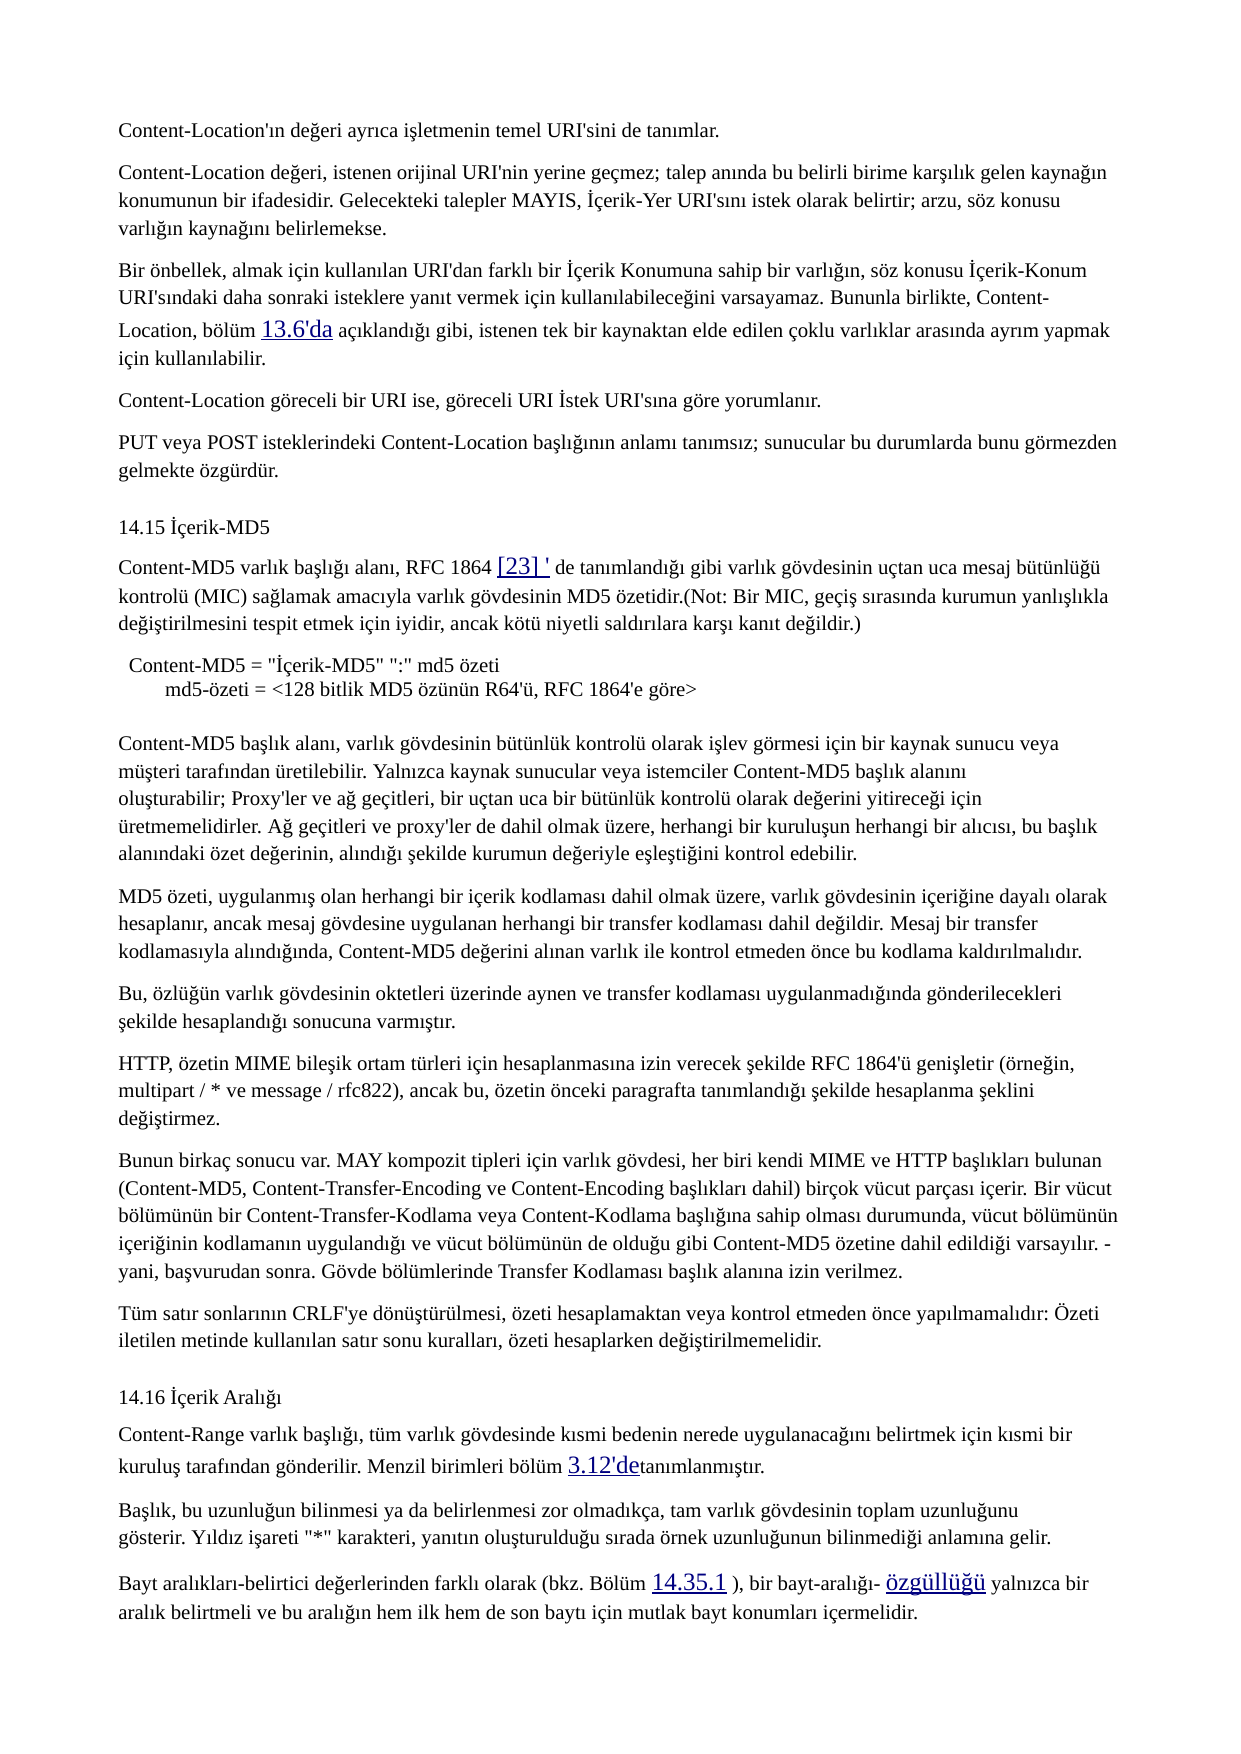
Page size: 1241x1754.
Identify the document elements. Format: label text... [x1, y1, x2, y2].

text Bir önbellek, almak için kullanılan URI'dan farklı bir İçerik Konumuna sahip bir varlığın, söz konusu İçerik-Konum URI'sındaki daha sonraki isteklere yanıt vermek için kullanılabileceğini varsayamaz. Bununla birlikte, Content-Location, bölüm 13.6'da açıklandığı gibi, istenen tek bir kaynaktan elde edilen çoklu varlıklar arasında ayrım yapmak için kullanılabilir. [118, 258, 1122, 370]
text md5-özeti = <128 bitlik MD5 özünün R64'ü, RFC 1864'e göre> [118, 677, 1122, 701]
text Content-MD5 varlık başlığı alanı, RFC 1864 [23] ' de tanımlandığı gibi varlık gövdesinin uçtan uca mesaj bütünlüğü kontrolü (MIC) sağlamak amacıyla varlık gövdesinin MD5 özetidir.(Not: Bir MIC, geçiş sırasında kurumun yanlışlıkla değiştirilmesini tespit etmek için iyidir, ancak kötü niyetli saldırılara karşı kanıt değildir.) [118, 551, 1122, 635]
text Bu, özlüğün varlık gövdesinin oktetleri üzerinde aynen ve transfer kodlaması uygulanmadığında gönderilecekleri şekilde hesaplandığı sonucuna varmıştır. [118, 981, 1122, 1033]
text Bunun birkaç sonucu var. MAY kompozit tipleri için varlık gövdesi, her biri kendi MIME ve HTTP başlıkları bulunan (Content-MD5, Content-Transfer-Encoding ve Content-Encoding başlıkları dahil) birçok vücut parçası içerir. Bir vücut bölümünün bir Content-Transfer-Kodlama veya Content-Kodlama başlığına sahip olması durumunda, vücut bölümünün içeriğinin kodlamanın uygulandığı ve vücut bölümünün de olduğu gibi Content-MD5 özetine dahil edildiği varsayılır. - yani, başvurudan sonra. Gövde bölümlerinde Transfer Kodlaması başlık alanına izin verilmez. [118, 1148, 1122, 1283]
text Tüm satır sonlarının CRLF'ye dönüştürülmesi, özeti hesaplamaktan veya kontrol etmeden önce yapılmamalıdır: Özeti iletilen metinde kullanılan satır sonu kuralları, özeti hesaplarken değiştirilmemelidir. [118, 1301, 1122, 1352]
text Content-MD5 başlık alanı, varlık gövdesinin bütünlük kontrolü olarak işlev görmesi için bir kaynak sunucu veya müşteri tarafından üretilebilir. Yalnızca kaynak sunucular veya istemciler Content-MD5 başlık alanını oluşturabilir; Proxy'ler ve ağ geçitleri, bir uçtan uca bir bütünlük kontrolü olarak değerini yitireceği için üretmemelidirler. Ağ geçitleri ve proxy'ler de dahil olmak üzere, herhangi bir kuruluşun herhangi bir alıcısı, bu başlık alanındaki özet değerinin, alındığı şekilde kurumun değeriyle eşleştiğini kontrol edebilir. [118, 731, 1122, 865]
text Content-MD5 = "İçerik-MD5" ":" md5 özeti [118, 653, 1122, 677]
text Content-Location göreceli bir URI ise, göreceli URI İstek URI'sına göre yorumlanır. [118, 388, 1122, 412]
text Başlık, bu uzunluğun bilinmesi ya da belirlenmesi zor olmadıkça, tam varlık gövdesinin toplam uzunluğunu gösterir. Yıldız işareti "*" karakteri, yanıtın oluşturulduğu sırada örnek uzunluğunun bilinmediği anlamına gelir. [118, 1498, 1122, 1549]
subtitle 14.15 İçerik-MD5 [118, 515, 1122, 539]
text Content-Location değeri, istenen orijinal URI'nin yerine geçmez; talep anında bu belirli birime karşılık gelen kaynağın konumunun bir ifadesidir. Gelecekteki talepler MAYIS, İçerik-Yer URI'sını istek olarak belirtir; arzu, söz konusu varlığın kaynağını belirlemekse. [118, 160, 1122, 239]
text Bayt aralıkları-belirtici değerlerinden farklı olarak (bkz. Bölüm 14.35.1 ), bir bayt-aralığı- özgüllüğü yalnızca bir aralık belirtmeli ve bu aralığın hem ilk hem de son baytı için mutlak bayt konumları içermelidir. [118, 1567, 1122, 1624]
text Content-Range varlık başlığı, tüm varlık gövdesinde kısmi bedenin nerede uygulanacağını belirtmek için kısmi bir kuruluş tarafından gönderilir. Menzil birimleri bölüm 3.12'detanımlanmıştır. [118, 1422, 1122, 1479]
text PUT veya POST isteklerindeki Content-Location başlığının anlamı tanımsız; sunucular bu durumlarda bunu görmezden gelmekte özgürdür. [118, 430, 1122, 482]
text Content-Location'ın değeri ayrıca işletmenin temel URI'sini de tanımlar. [118, 118, 1122, 142]
text HTTP, özetin MIME bileşik ortam türleri için hesaplanmasına izin verecek şekilde RFC 1864'ü genişletir (örneğin, multipart / * ve message / rfc822), ancak bu, özetin önceki paragrafta tanımlandığı şekilde hesaplanma şeklini değiştirmez. [118, 1051, 1122, 1130]
text MD5 özeti, uygulanmış olan herhangi bir içerik kodlaması dahil olmak üzere, varlık gövdesinin içeriğine dayalı olarak hesaplanır, ancak mesaj gövdesine uygulanan herhangi bir transfer kodlaması dahil değildir. Mesaj bir transfer kodlamasıyla alındığında, Content-MD5 değerini alınan varlık ile kontrol etmeden önce bu kodlama kaldırılmalıdır. [118, 883, 1122, 963]
subtitle 14.16 İçerik Aralığı [118, 1385, 1122, 1409]
